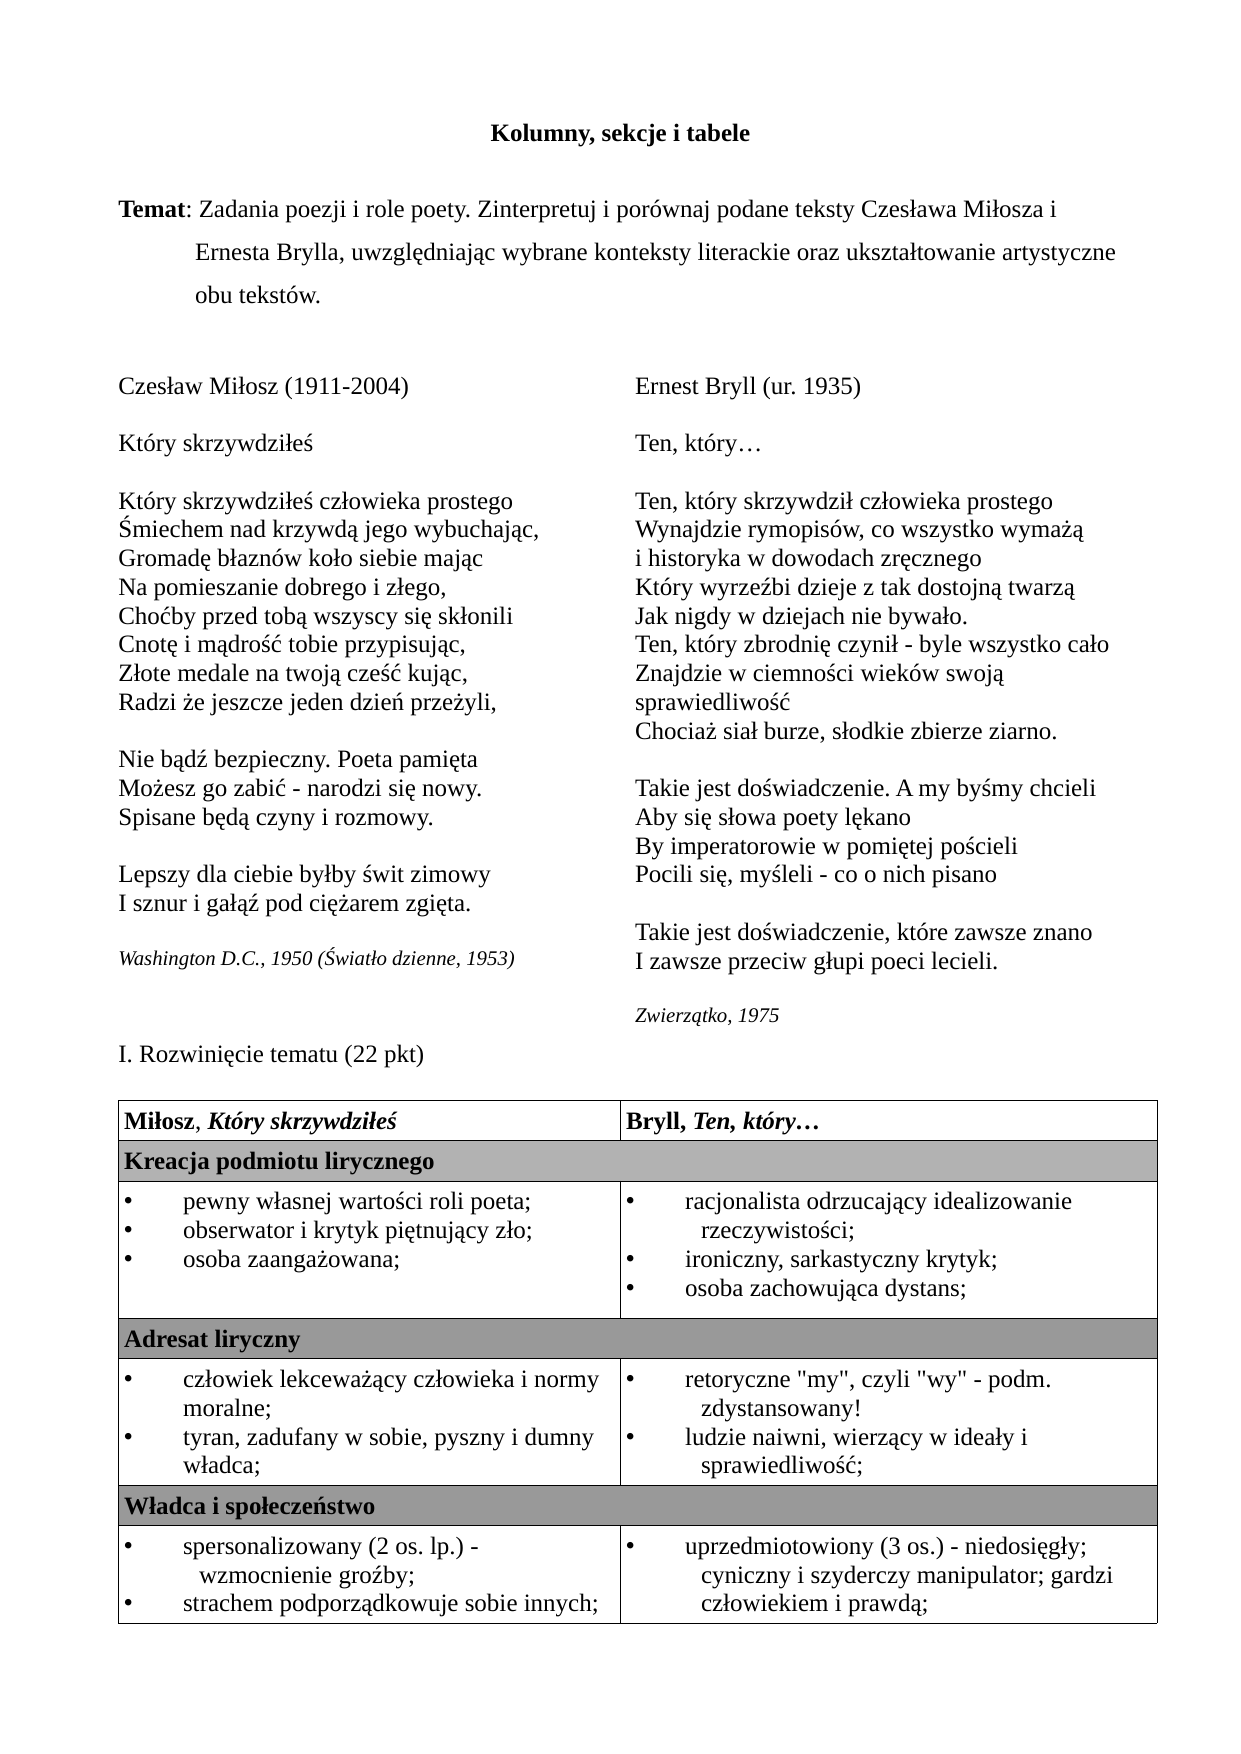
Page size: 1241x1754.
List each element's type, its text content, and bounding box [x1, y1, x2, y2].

text I zawsze przeciw głupi poeci lecieli. [635, 946, 1122, 974]
text Który skrzywdziłeś człowieka prostego [118, 486, 605, 514]
text Chociaż siał burze, słodkie zbierze ziarno. [635, 716, 1122, 744]
text Lepszy dla ciebie byłby świt zimowy [118, 859, 605, 888]
table_cell Adresat liryczny [119, 1319, 1157, 1358]
text By imperatorowie w pomiętej pościeli [635, 831, 1122, 859]
text Ernest Bryll (ur. 1935) [635, 371, 1122, 399]
table_cell Kreacja podmiotu lirycznego [119, 1141, 1157, 1181]
text Ten, który skrzywdził człowieka prostego [635, 486, 1122, 514]
text Na pomieszanie dobrego i złego, [118, 572, 605, 601]
table_cell człowiek lekceważący człowieka i normy moralne; tyran, zadufany w sobie, pyszny i dumny władca; [119, 1359, 620, 1485]
text Aby się słowa poety lękano [635, 802, 1122, 831]
table_cell racjonalista odrzucający idealizowanie rzeczywistości; ironiczny, sarkastyczny krytyk; osoba zachowująca dystans; [621, 1182, 1157, 1318]
text Temat: Zadania poezji i role poety. Zinterpretuj i porównaj podane teksty Czesława Miłosza i Ernesta Brylla, uwzględniając wybrane konteksty literackie oraz ukształtowanie artystyczne obu tekstów. [118, 194, 1122, 309]
table_header Bryll, Ten, który… [621, 1101, 1157, 1140]
text Takie jest doświadczenie. A my byśmy chcieli [635, 773, 1122, 802]
text Pocili się, myśleli - co o nich pisano [635, 859, 1122, 888]
text Jak nigdy w dziejach nie bywało. [635, 601, 1122, 629]
text Zwierzątko, 1975 [635, 1003, 1122, 1027]
text Ten, który zbrodnię czynił - byle wszystko cało [635, 629, 1122, 658]
text Takie jest doświadczenie, które zawsze znano [635, 917, 1122, 946]
text Gromadę błaznów koło siebie mając [118, 543, 605, 572]
text Który skrzywdziłeś [118, 428, 605, 457]
text Znajdzie w ciemności wieków swoją sprawiedliwość [635, 658, 1122, 716]
text I sznur i gałąź pod ciężarem zgięta. [118, 888, 605, 917]
table_cell Władca i społeczeństwo [119, 1486, 1157, 1525]
text Czesław Miłosz (1911-2004) [118, 371, 605, 399]
text Wynajdzie rymopisów, co wszystko wymażą [635, 514, 1122, 543]
text Ten, który… [635, 428, 1122, 457]
text Nie bądź bezpieczny. Poeta pamięta [118, 744, 605, 773]
text i historyka w dowodach zręcznego [635, 543, 1122, 572]
table_header Miłosz, Który skrzywdziłeś [119, 1101, 620, 1140]
table_cell uprzedmiotowiony (3 os.) - niedosięgły; cyniczny i szyderczy manipulator; gardzi człowiekiem i prawdą; żąda poklasku, w praktyce triumfuje; pociąga za sobą ludzi (atrakcyjność zła); [621, 1526, 1157, 1623]
text Cnotę i mądrość tobie przypisując, [118, 629, 605, 658]
table_cell retoryczne "my", czyli "wy" - podm. zdystansowany! ludzie naiwni, wierzący w ideały i sprawiedliwość; [621, 1359, 1157, 1485]
text Który wyrzeźbi dzieje z tak dostojną twarzą [635, 572, 1122, 601]
text Możesz go zabić - narodzi się nowy. [118, 773, 605, 802]
table_cell pewny własnej wartości roli poeta; obserwator i krytyk piętnujący zło; osoba zaangażowana; [119, 1182, 620, 1318]
text Śmiechem nad krzywdą jego wybuchając, [118, 514, 605, 543]
text Radzi że jeszcze jeden dzień przeżyli, [118, 687, 605, 716]
text Złote medale na twoją cześć kując, [118, 658, 605, 687]
text I. Rozwinięcie tematu (22 pkt) [118, 1039, 1122, 1068]
table_cell spersonalizowany (2 os. lp.) - wzmocnienie groźby; strachem podporządkowuje sobie innych; poddańczo wychwalany i idealizowany; [119, 1526, 620, 1623]
text Kolumny, sekcje i tabele [118, 118, 1122, 147]
text Spisane będą czyny i rozmowy. [118, 802, 605, 831]
text Washington D.C., 1950 (Światło dzienne, 1953) [118, 946, 605, 970]
text Choćby przed tobą wszyscy się skłonili [118, 601, 605, 629]
